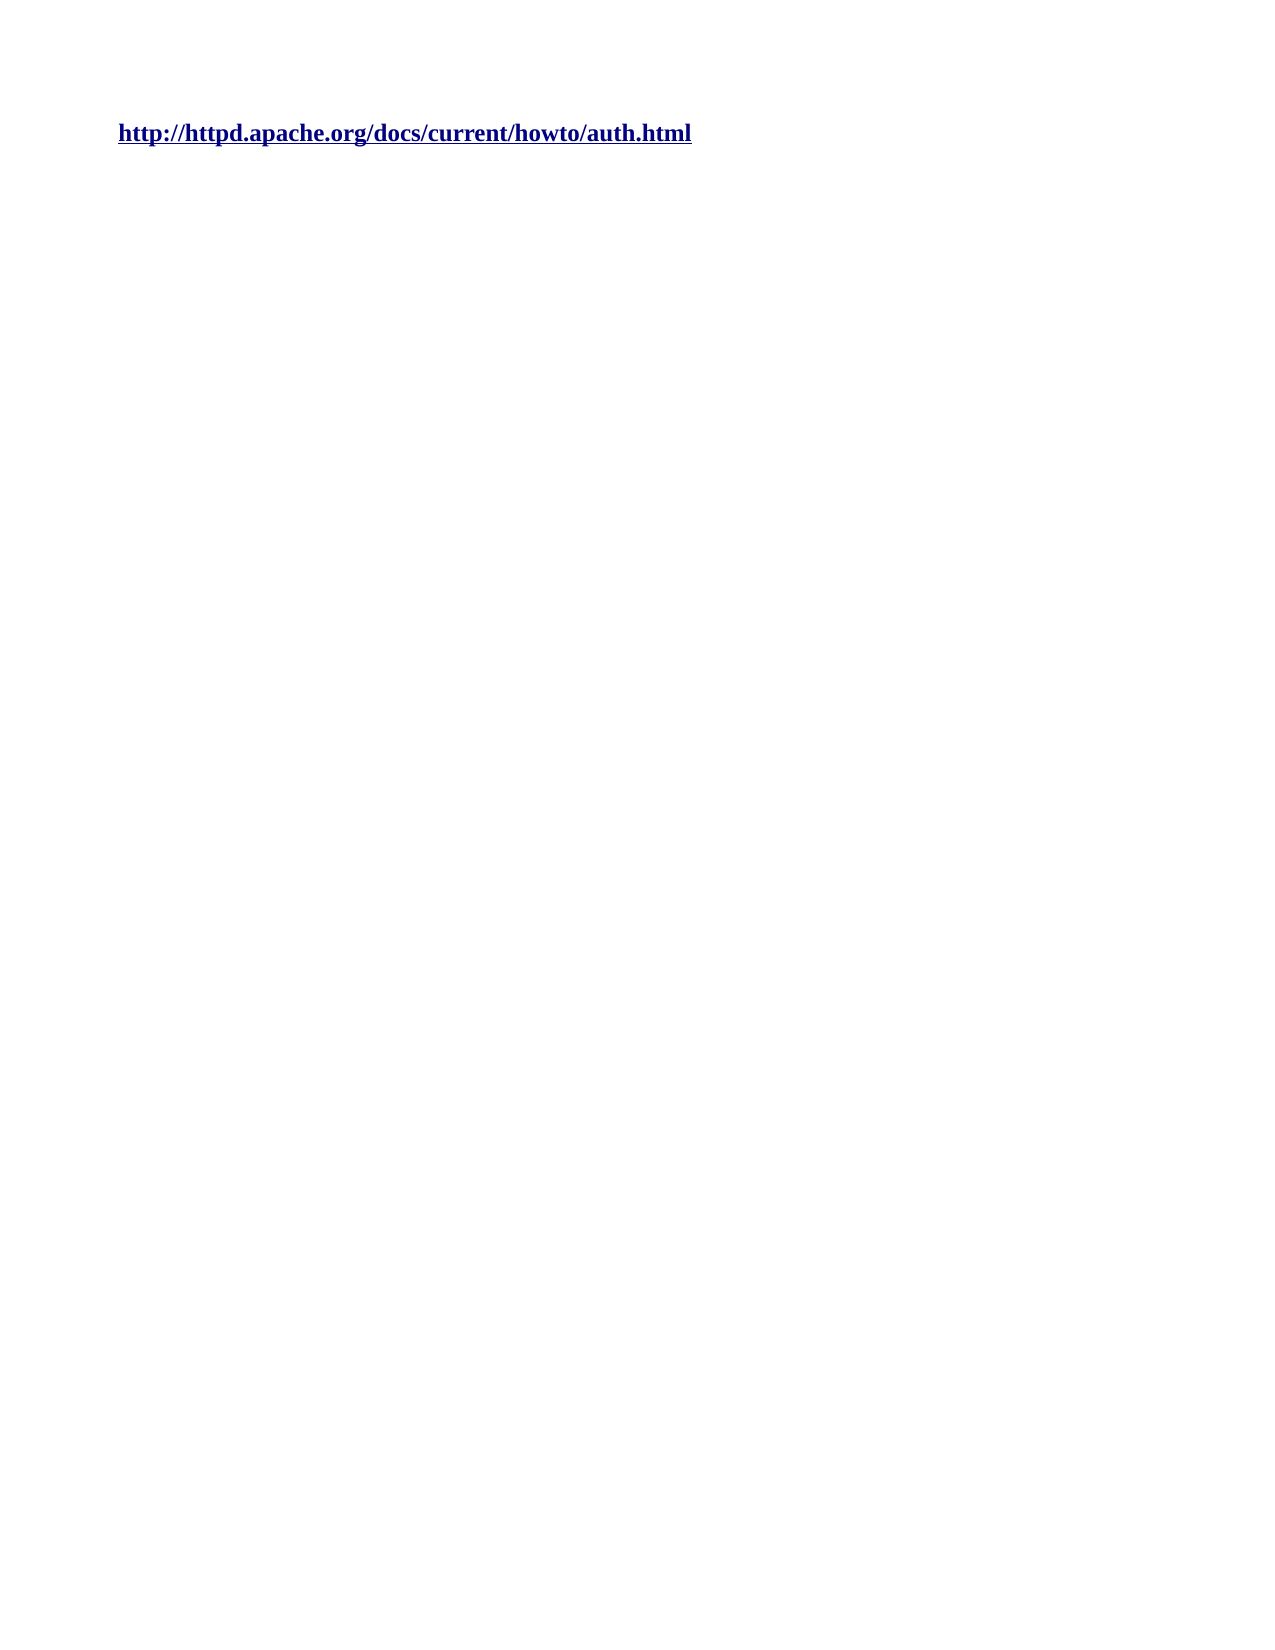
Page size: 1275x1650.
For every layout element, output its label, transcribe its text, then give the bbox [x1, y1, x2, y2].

text http://httpd.apache.org/docs/current/howto/auth.html [118, 118, 1157, 147]
